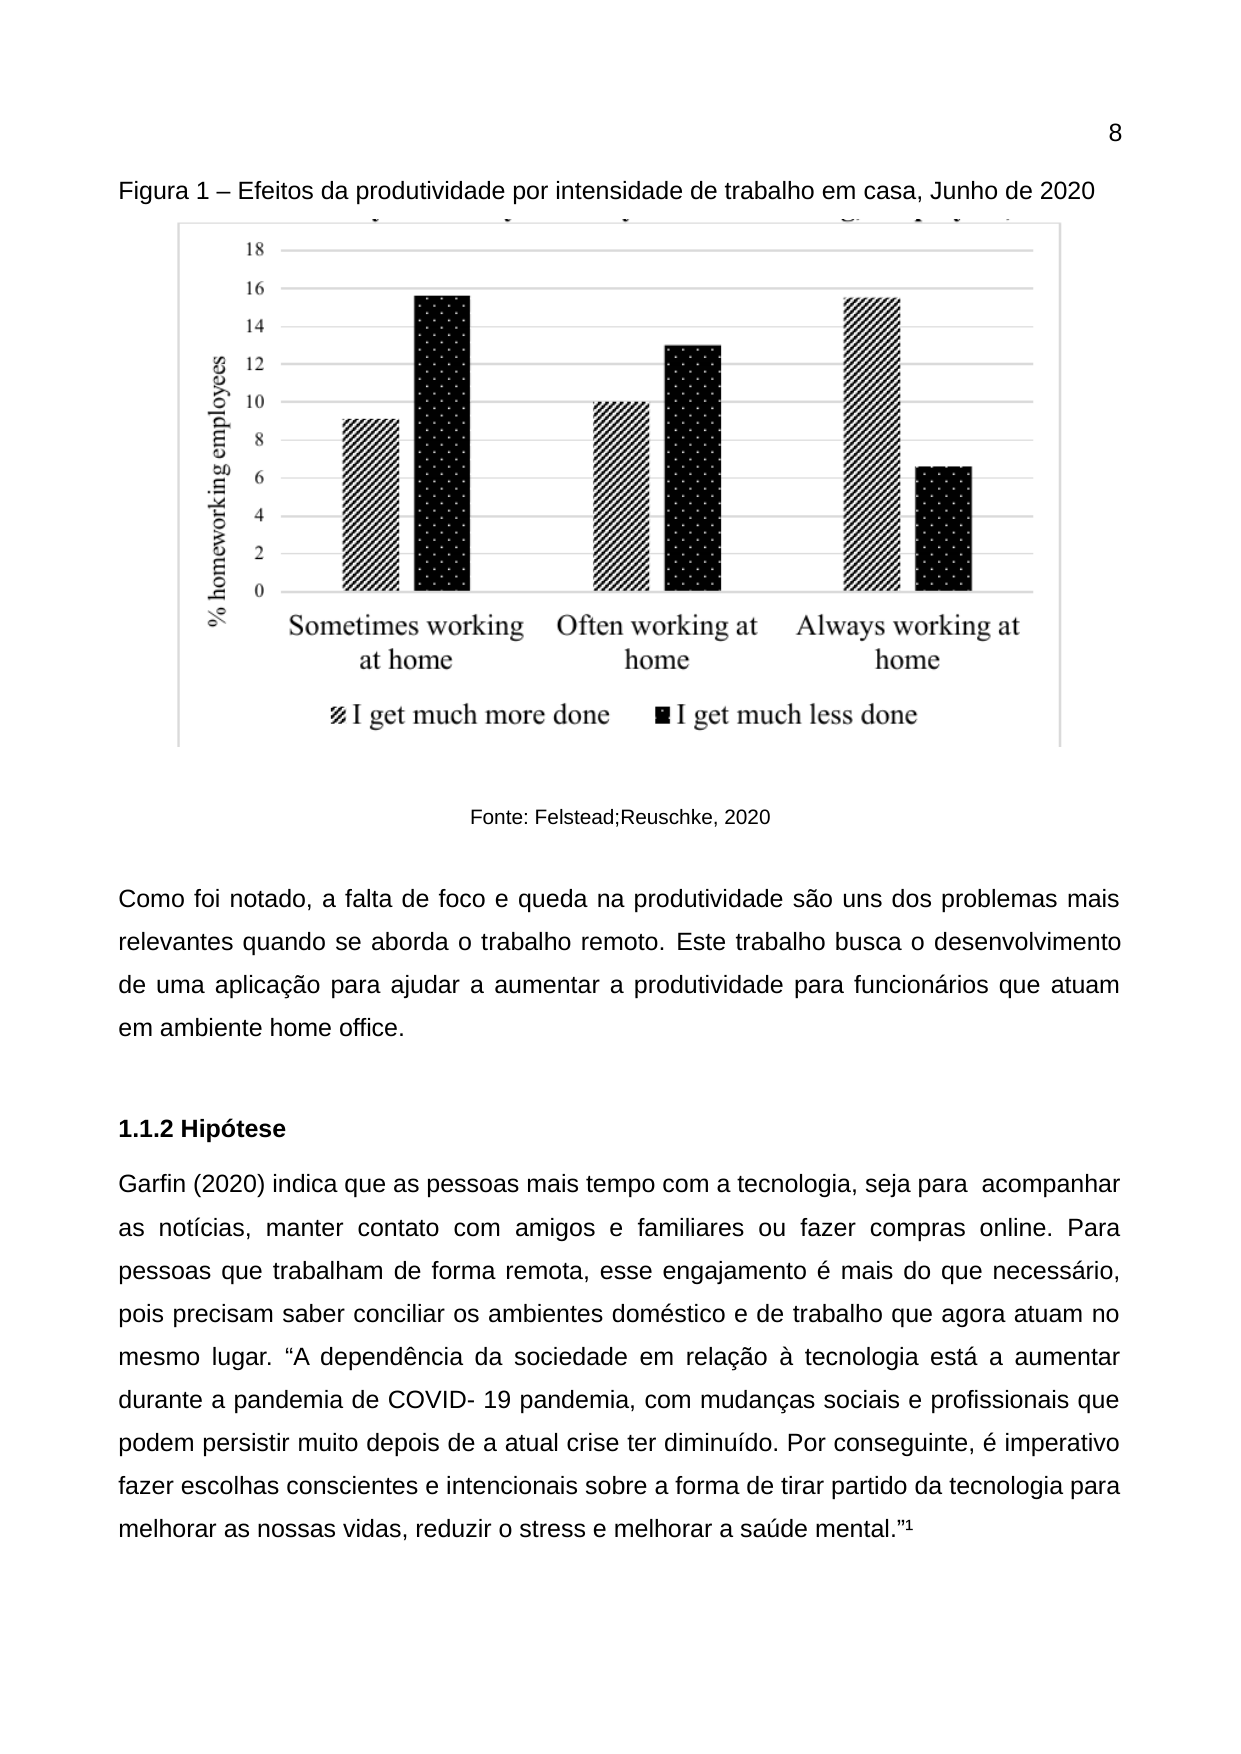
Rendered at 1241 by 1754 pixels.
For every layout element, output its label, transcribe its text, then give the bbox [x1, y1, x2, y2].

text Figura 1 – Efeitos da produtividade por intensidade de trabalho em casa, Junho de 2020 [118, 176, 1122, 205]
subtitle 1.1.2 Hipótese [118, 1114, 1122, 1143]
picture [175, 219, 1065, 747]
text Fonte: Felstead;Reuschke, 2020 [118, 804, 1122, 828]
text Como foi notado, a falta de foco e queda na produtividade são uns dos problemas mais relevantes quando se aborda o trabalho remoto. Este trabalho busca o desenvolvimento de uma aplicação para ajudar a aumentar a produtividade para funcionários que atuam em ambiente home office. [118, 884, 1122, 1042]
text Garfin (2020) indica que as pessoas mais tempo com a tecnologia, seja para acompanhar as notícias, manter contato com amigos e familiares ou fazer compras online. Para pessoas que trabalham de forma remota, esse engajamento é mais do que necessário, pois precisam saber conciliar os ambientes doméstico e de trabalho que agora atuam no mesmo lugar. “A dependência da sociedade em relação à tecnologia está a aumentar durante a pandemia de COVID- 19 pandemia, com mudanças sociais e profissionais que podem persistir muito depois de a atual crise ter diminuído. Por conseguinte, é imperativo fazer escolhas conscientes e intencionais sobre a forma de tirar partido da tecnologia para melhorar as nossas vidas, reduzir o stress e melhorar a saúde mental.”¹ [118, 1169, 1122, 1543]
